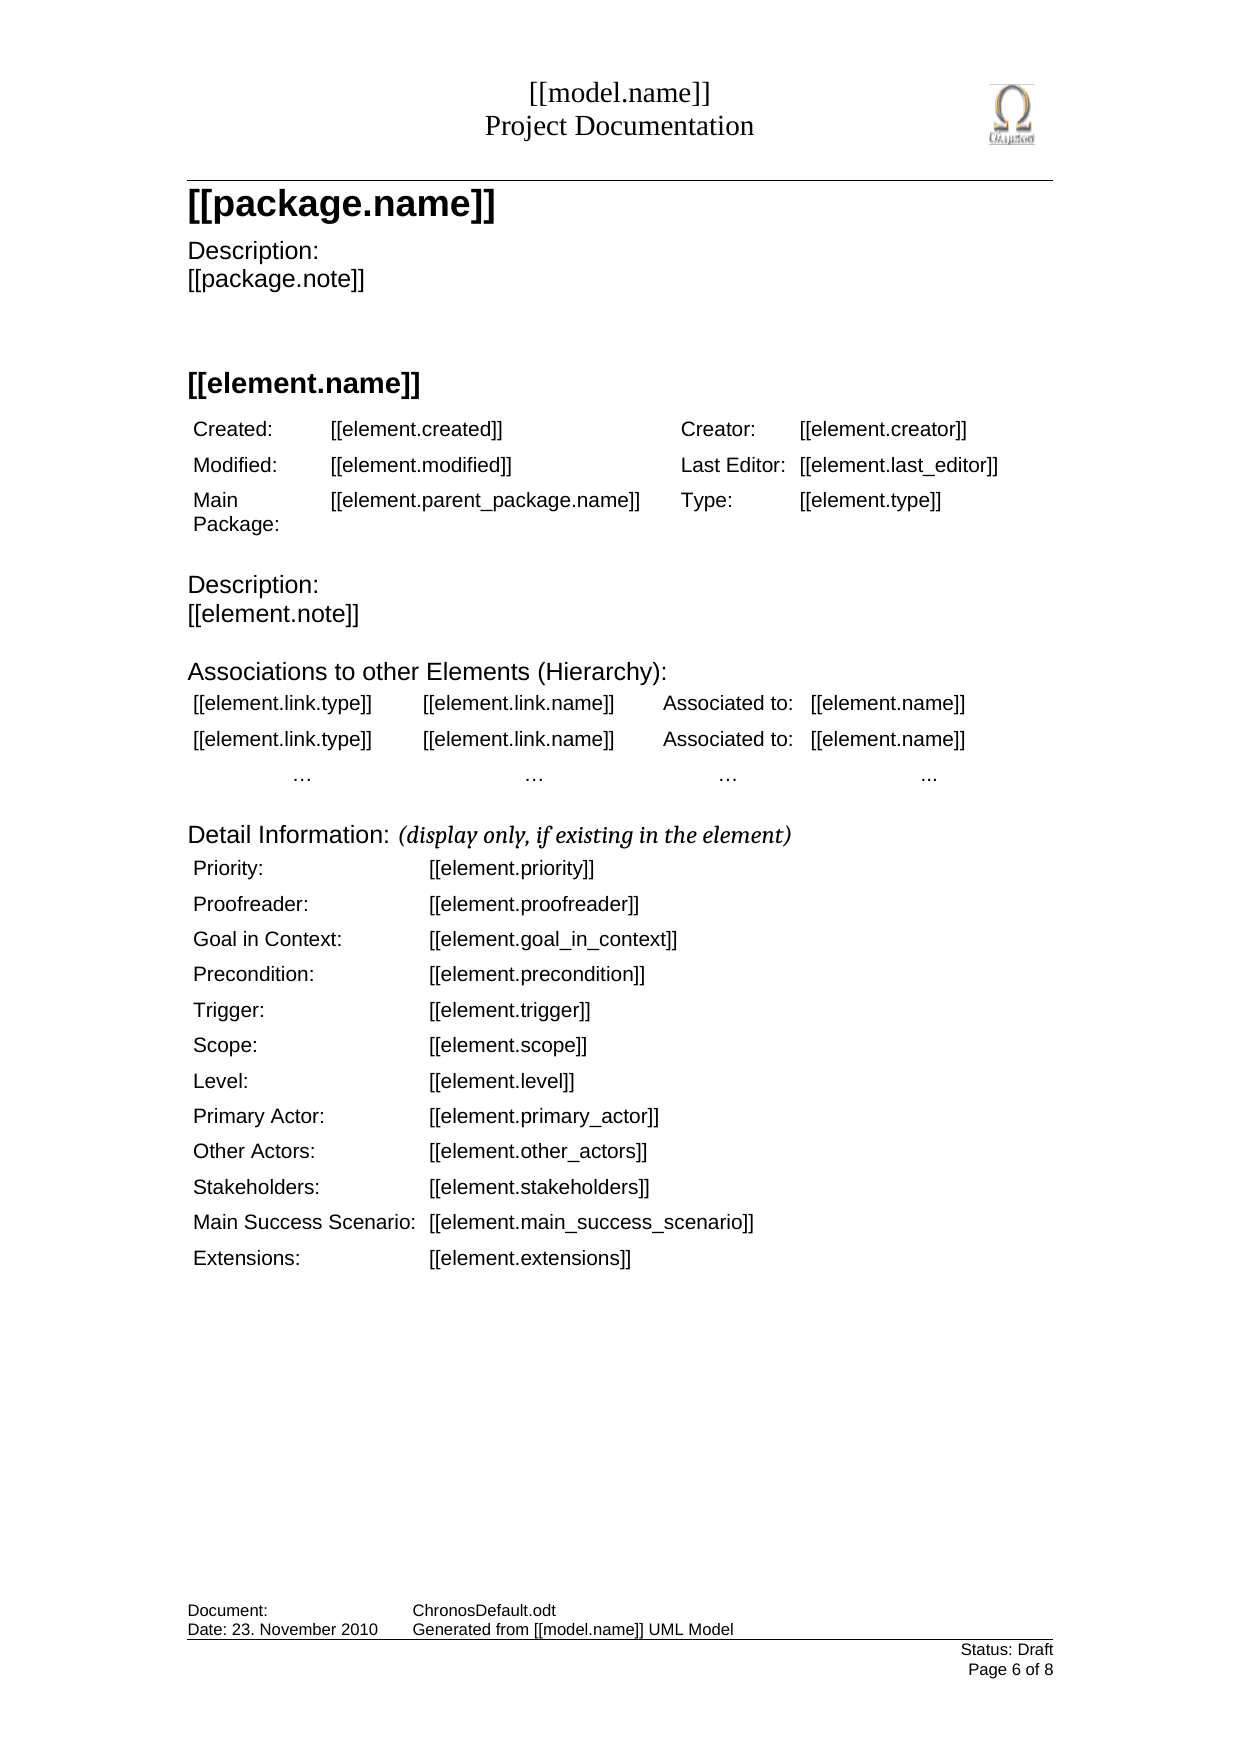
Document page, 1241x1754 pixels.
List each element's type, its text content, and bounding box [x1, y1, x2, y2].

text Description: [187, 571, 1053, 599]
table_cell [[element.proofreader]] [423, 886, 1053, 921]
table_cell [[element.scope]] [423, 1027, 1053, 1063]
table_cell Type: [675, 483, 794, 542]
table_cell [[element.last_editor]] [794, 447, 1053, 482]
table_cell … [651, 756, 804, 792]
table_header Priority: [187, 850, 423, 886]
table_cell [[element.parent_package.name]] [325, 483, 675, 542]
table_cell Goal in Context: [187, 921, 423, 956]
table_header [[element.link.type]] [187, 686, 417, 721]
table_cell Modified: [187, 447, 324, 482]
table_header Creator: [675, 412, 794, 447]
table_cell … [417, 756, 651, 792]
table_cell [[element.goal_in_context]] [423, 921, 1053, 956]
text Associations to other Elements (Hierarchy): [187, 657, 1053, 686]
table_header Associated to: [651, 686, 804, 721]
table_cell Other Actors: [187, 1134, 423, 1169]
table_cell [[element.level]] [423, 1063, 1053, 1098]
subtitle [[element.name]] [187, 366, 1053, 400]
table_cell [[element.trigger]] [423, 992, 1053, 1027]
text Description: [187, 236, 1053, 264]
table_cell [[element.link.type]] [187, 721, 417, 756]
text [[package.note]] [187, 264, 1053, 293]
table_cell Precondition: [187, 956, 423, 992]
table_cell [[element.primary_actor]] [423, 1098, 1053, 1133]
table_cell … [187, 756, 417, 792]
subtitle [[package.name]] [187, 181, 1053, 224]
table_header Created: [187, 412, 324, 447]
table_cell [[element.precondition]] [423, 956, 1053, 992]
table_cell ... [805, 756, 1053, 792]
table_cell [[element.main_success_scenario]] [423, 1204, 1053, 1240]
table_cell [[element.link.name]] [417, 721, 651, 756]
picture [988, 84, 1036, 146]
table_header [[element.created]] [325, 412, 675, 447]
table_cell Proofreader: [187, 886, 423, 921]
table_cell Last Editor: [675, 447, 794, 482]
table_header [[element.name]] [805, 686, 1053, 721]
table_cell [[element.other_actors]] [423, 1134, 1053, 1169]
table_cell [[element.modified]] [325, 447, 675, 482]
table_cell Main Success Scenario: [187, 1204, 423, 1240]
table_cell [[element.extensions]] [423, 1240, 1053, 1275]
table_cell Extensions: [187, 1240, 423, 1275]
text [[element.note]] [187, 599, 1053, 628]
table_header [[element.priority]] [423, 850, 1053, 886]
table_cell [[element.stakeholders]] [423, 1169, 1053, 1204]
table_cell Trigger: [187, 992, 423, 1027]
table_cell Scope: [187, 1027, 423, 1063]
table_cell [[element.type]] [794, 483, 1053, 542]
table_cell Associated to: [651, 721, 804, 756]
table_header [[element.creator]] [794, 412, 1053, 447]
table_cell Primary Actor: [187, 1098, 423, 1133]
table_cell Stakeholders: [187, 1169, 423, 1204]
table_cell Level: [187, 1063, 423, 1098]
table_cell Main Package: [187, 483, 324, 542]
table_cell [[element.name]] [805, 721, 1053, 756]
table_header [[element.link.name]] [417, 686, 651, 721]
text Detail Information: (display only, if existing in the element) [187, 821, 1053, 850]
